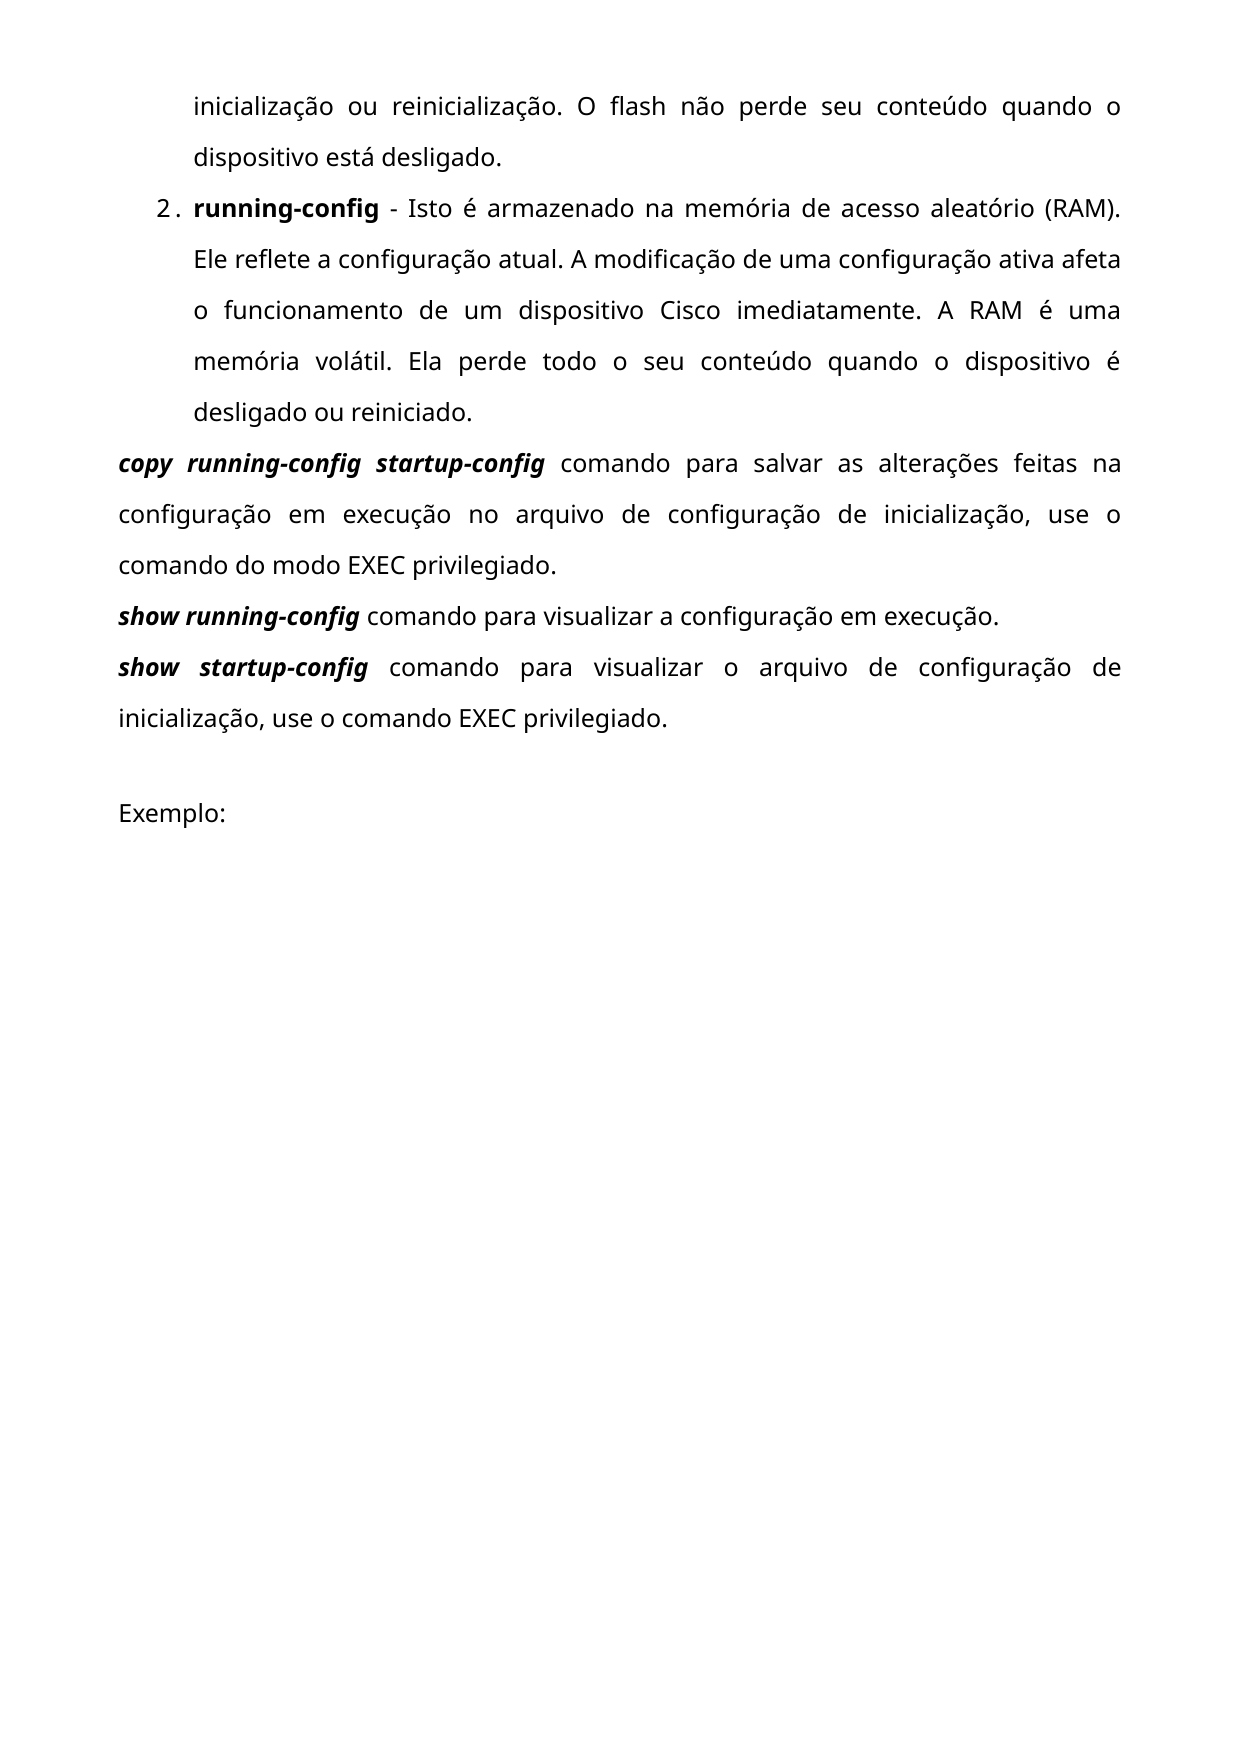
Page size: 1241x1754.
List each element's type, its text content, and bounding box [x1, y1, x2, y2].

list inicialização ou reinicialização. O flash não perde seu conteúdo quando o dispositivo está desligado. [156, 89, 1122, 174]
text show startup-config comando para visualizar o arquivo de configuração de inicialização, use o comando EXEC privilegiado. [118, 650, 1122, 735]
text copy running-config startup-config comando para salvar as alterações feitas na configuração em execução no arquivo de configuração de inicialização, use o comando do modo EXEC privilegiado. [118, 446, 1122, 582]
text Exemplo: [118, 795, 1122, 829]
list running-config - Isto é armazenado na memória de acesso aleatório (RAM). Ele reflete a configuração atual. A modificação de uma configuração ativa afeta o funcionamento de um dispositivo Cisco imediatamente. A RAM é uma memória volátil. Ela perde todo o seu conteúdo quando o dispositivo é desligado ou reiniciado. [156, 191, 1122, 429]
text show running-config comando para visualizar a configuração em execução. [118, 599, 1122, 633]
